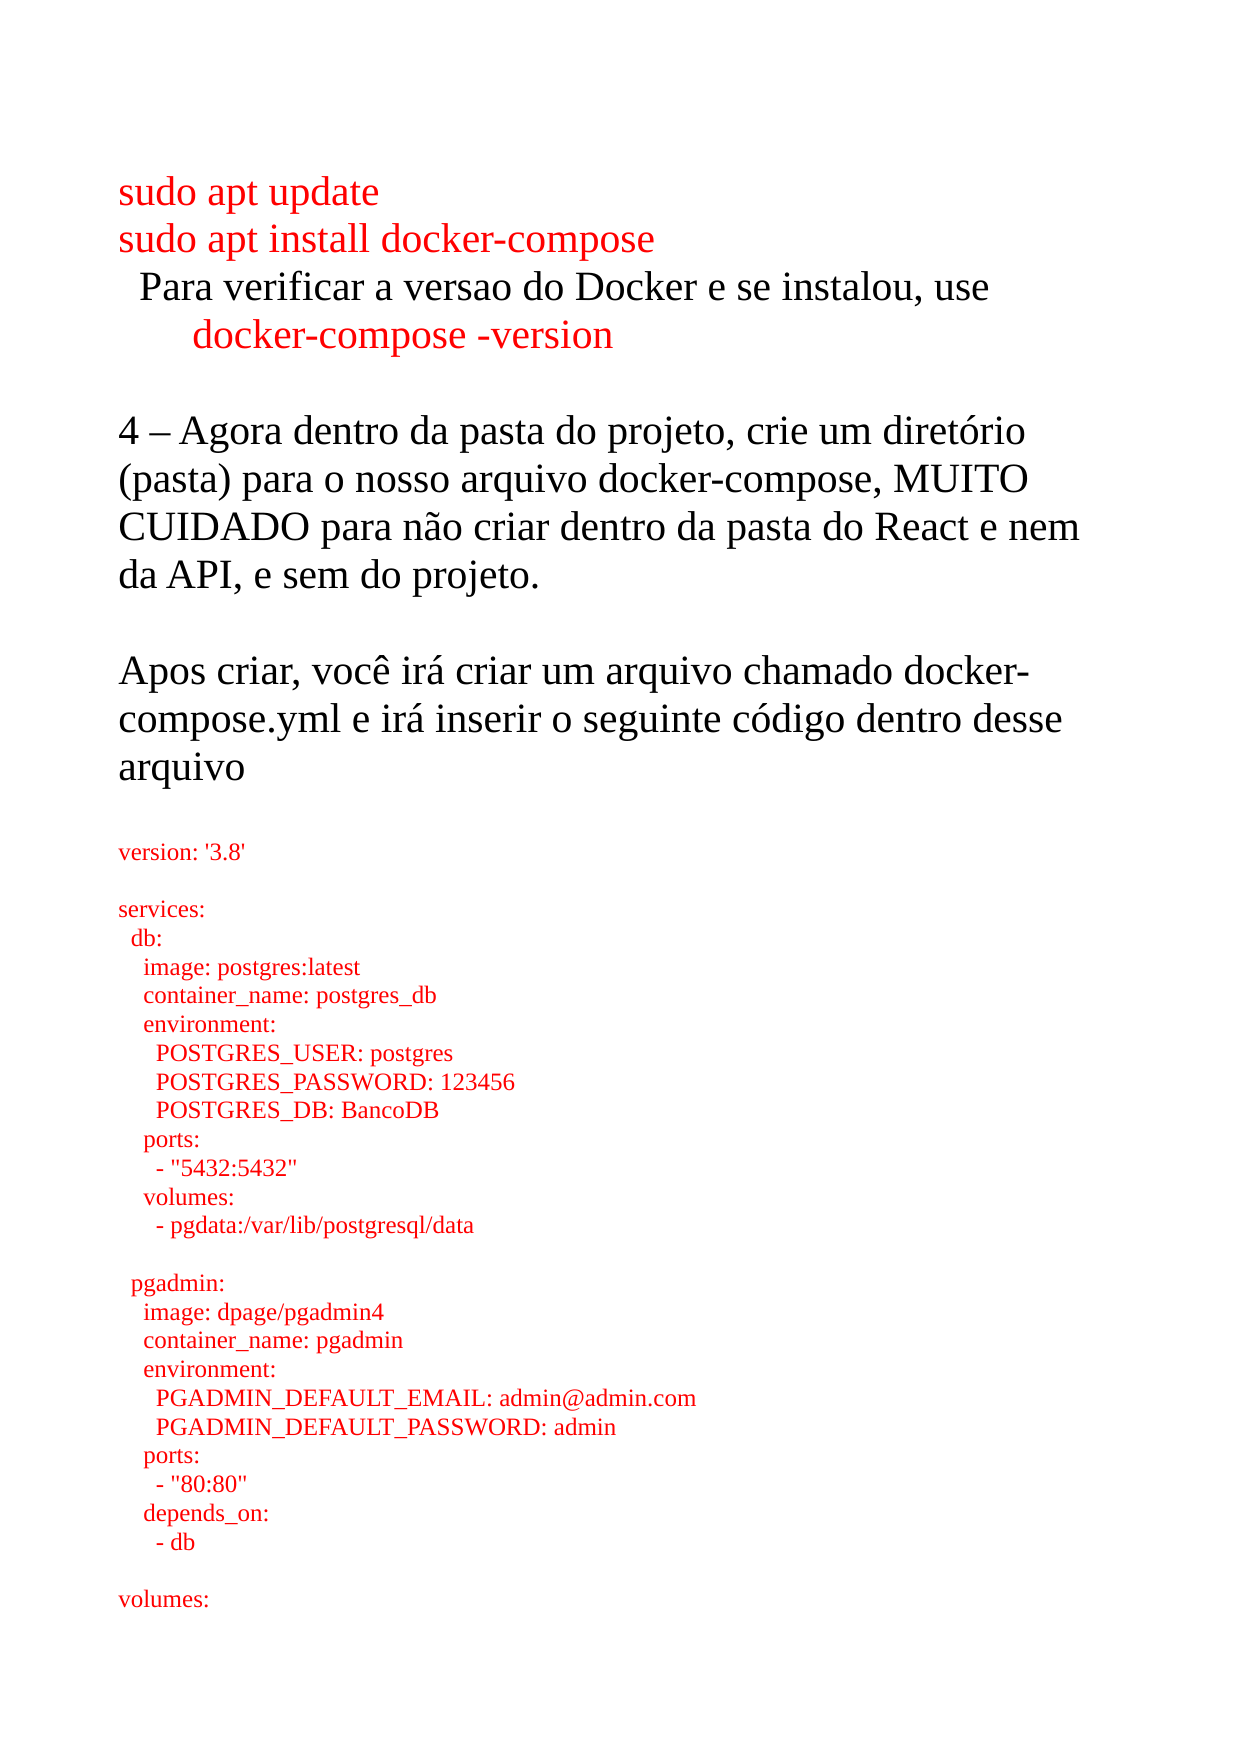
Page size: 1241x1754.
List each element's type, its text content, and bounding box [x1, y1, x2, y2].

text Apos criar, você irá criar um arquivo chamado docker-compose.yml e irá inserir o seguinte código dentro desse arquivo [118, 645, 1122, 789]
text pgadmin: [118, 1268, 1122, 1297]
text container_name: postgres_db [118, 981, 1122, 1009]
text PGADMIN_DEFAULT_PASSWORD: admin [118, 1412, 1122, 1441]
text - pgdata:/var/lib/postgresql/data [118, 1211, 1122, 1239]
text image: dpage/pgadmin4 [118, 1297, 1122, 1326]
text - db [118, 1527, 1122, 1556]
text docker-compose -version [118, 310, 1122, 358]
text volumes: [118, 1182, 1122, 1211]
text image: postgres:latest [118, 952, 1122, 981]
text sudo apt install docker-compose [118, 214, 1122, 262]
text Para verificar a versao do Docker e se instalou, use [118, 262, 1122, 310]
text ports: [118, 1441, 1122, 1469]
text ports: [118, 1124, 1122, 1153]
text volumes: [118, 1584, 1122, 1613]
text POSTGRES_USER: postgres [118, 1038, 1122, 1067]
text environment: [118, 1354, 1122, 1383]
text environment: [118, 1009, 1122, 1038]
text 4 – Agora dentro da pasta do projeto, crie um diretório (pasta) para o nosso arquivo docker-compose, MUITO CUIDADO para não criar dentro da pasta do React e nem da API, e sem do projeto. [118, 406, 1122, 597]
text POSTGRES_DB: BancoDB [118, 1096, 1122, 1124]
text - "5432:5432" [118, 1153, 1122, 1182]
text POSTGRES_PASSWORD: 123456 [118, 1067, 1122, 1096]
text container_name: pgadmin [118, 1326, 1122, 1354]
text PGADMIN_DEFAULT_EMAIL: admin@admin.com [118, 1383, 1122, 1412]
text sudo apt update [118, 166, 1122, 214]
text services: [118, 894, 1122, 923]
text - "80:80" [118, 1469, 1122, 1498]
text db: [118, 923, 1122, 952]
text depends_on: [118, 1498, 1122, 1527]
text version: '3.8' [118, 837, 1122, 866]
